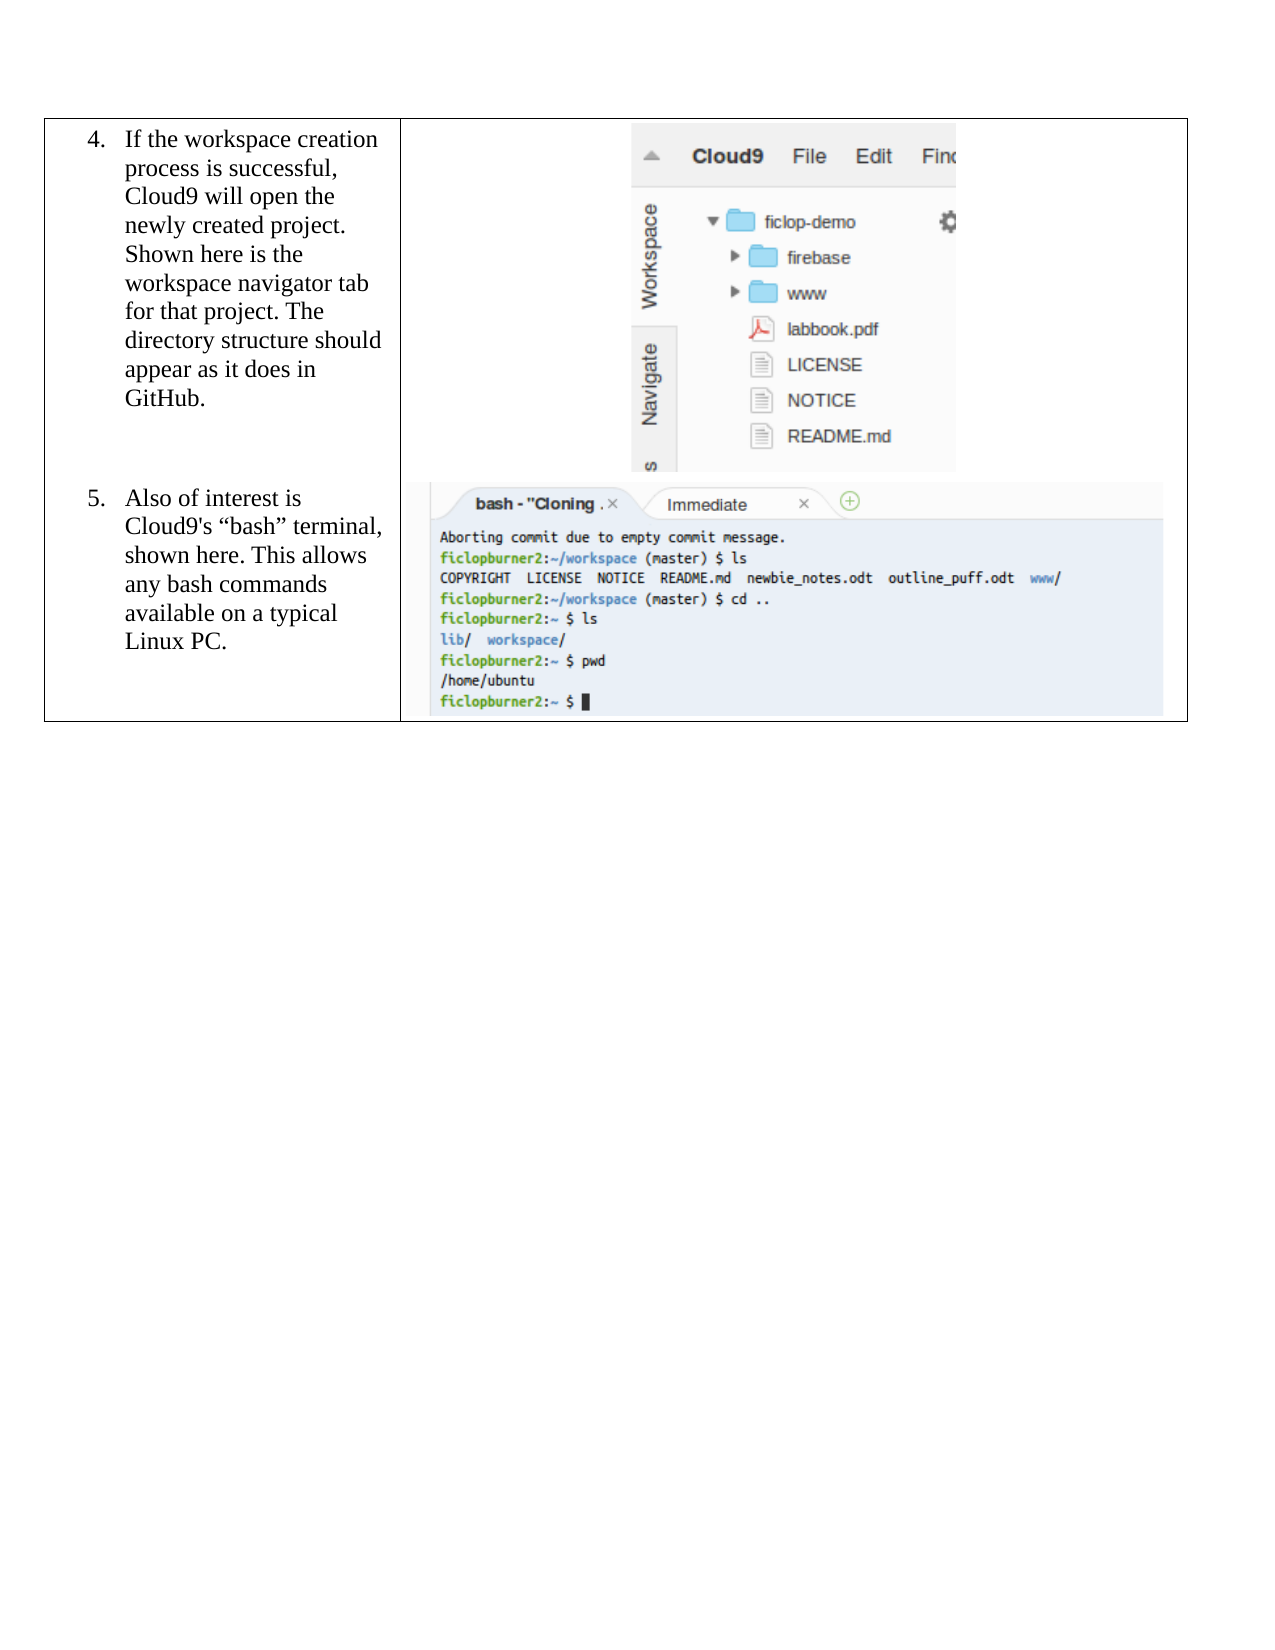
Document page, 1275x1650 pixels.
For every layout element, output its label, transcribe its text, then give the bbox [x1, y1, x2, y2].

picture [405, 482, 1164, 716]
table_cell Also of interest is Cloud9's “bash” terminal, shown here. This allows any bash commands available on a typical Linux PC. [45, 477, 400, 721]
table_header If the workspace creation process is successful, Cloud9 will open the newly created project. Shown here is the workspace navigator tab for that project. The directory structure should appear as it does in GitHub. [45, 119, 400, 477]
table_header [401, 119, 1187, 477]
table_cell [401, 477, 1187, 721]
picture [631, 123, 956, 472]
